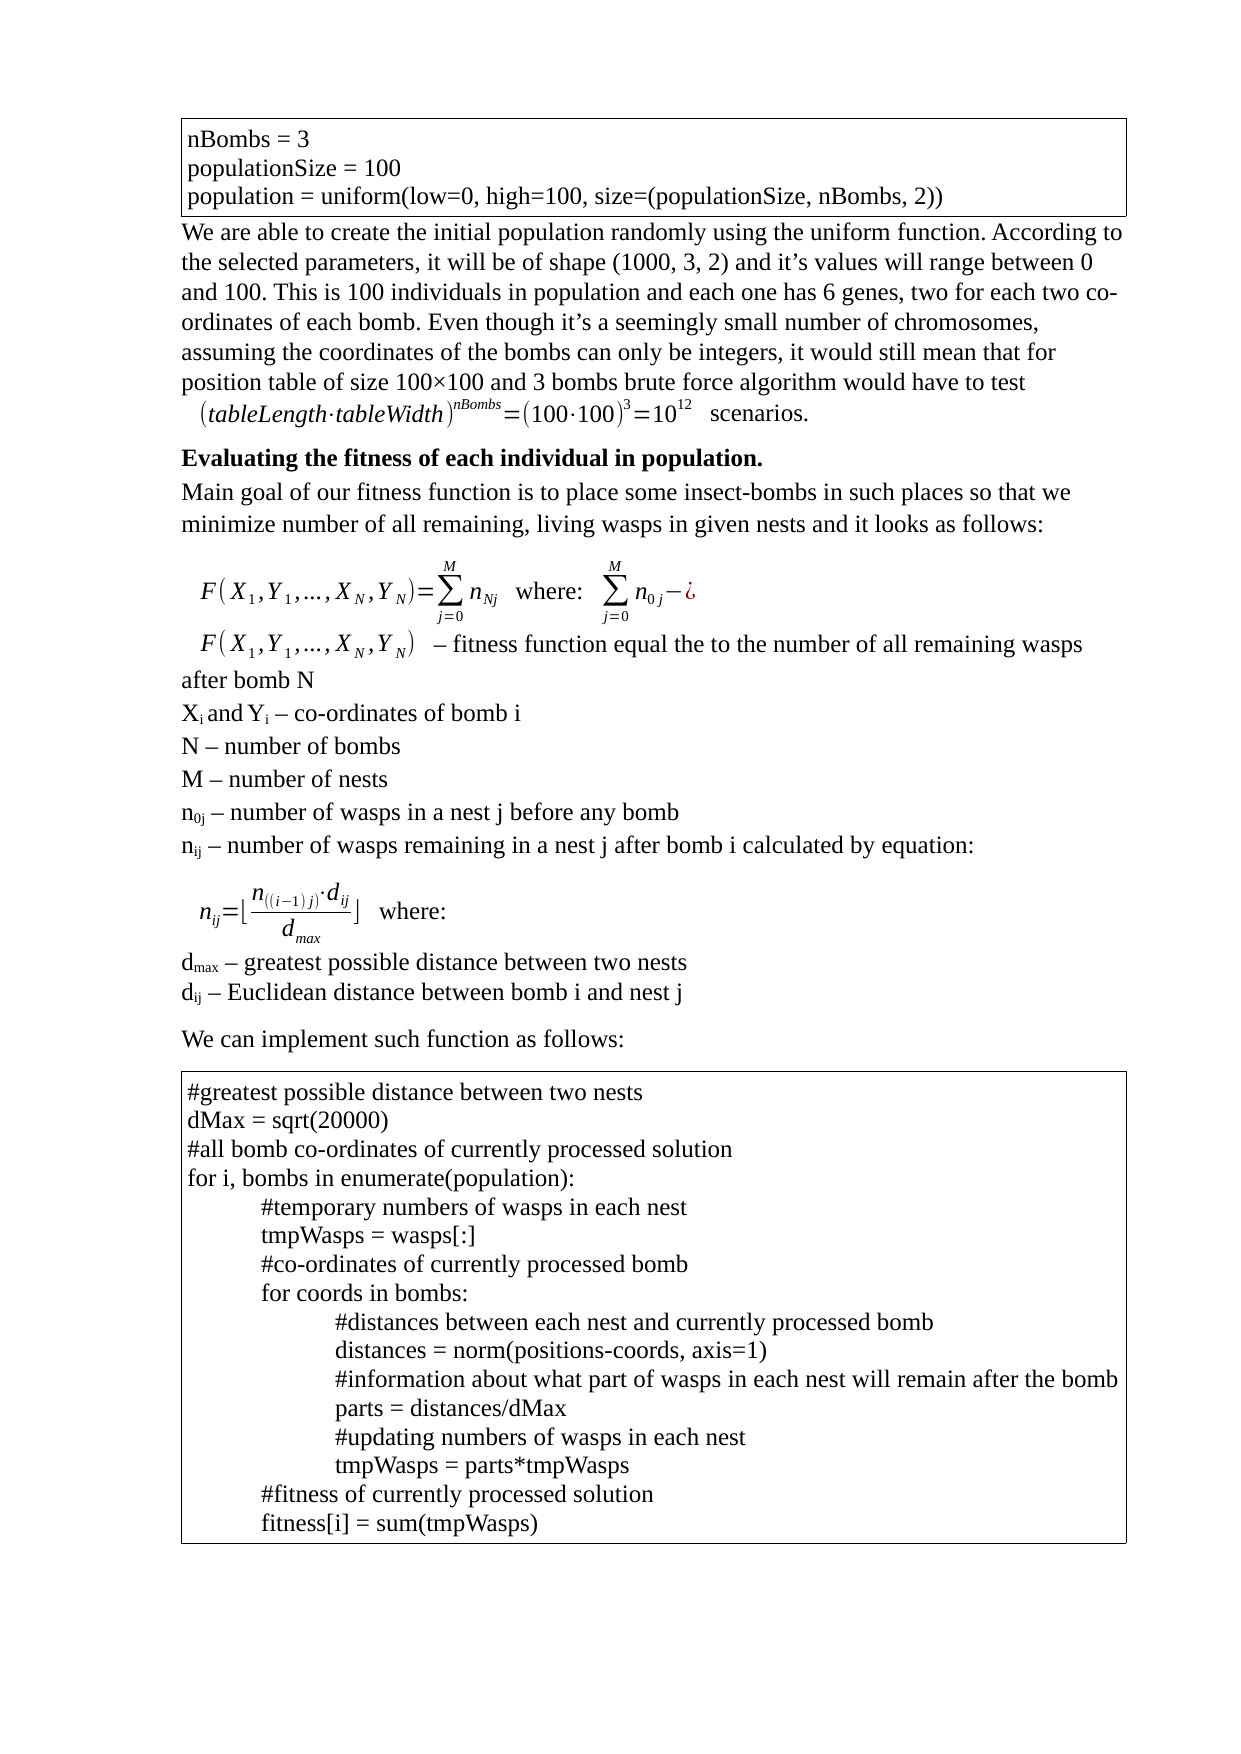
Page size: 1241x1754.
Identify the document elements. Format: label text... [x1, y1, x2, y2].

table_header nBombs = 3 populationSize = 100 population = uniform(low=0, high=100, size=(populationSize, nBombs, 2)) [182, 119, 1126, 216]
table_header #greatest possible distance between two nests dMax = sqrt(20000) #all bomb co-ordinates of currently processed solution for i, bombs in enumerate(population): #temporary numbers of wasps in each nest tmpWasps = wasps[:] #co-ordinates of currently processed bomb for coords in bombs: #distances between each nest and currently processed bomb distances = norm(positions-coords, axis=1) #information about what part of wasps in each nest will remain after the bomb parts = distances/dMax #updating numbers of wasps in each nest tmpWasps = parts*tmpWasps #fitness of currently processed solution fitness[i] = sum(tmpWasps) [182, 1072, 1126, 1542]
text where: – fitness function equal the to the number of all remaining wasps after bomb N Xi and Yi – co-ordinates of bomb i N – number of bombs M – number of nests n0j – number of wasps in a nest j before any bomb nij – number of wasps remaining in a nest j after bomb i calculated by equation: [181, 557, 1126, 859]
text where: dmax – greatest possible distance between two nests dij – Euclidean distance between bomb i and nest j [181, 878, 1126, 1006]
text Evaluating the fitness of each individual in population. Main goal of our fitness function is to place some insect-bombs in such places so that we minimize number of all remaining, living wasps in given nests and it looks as follows: [181, 443, 1126, 538]
text We are able to create the initial population randomly using the uniform function. According to the selected parameters, it will be of shape (1000, 3, 2) and it’s values will range between 0 and 100. This is 100 individuals in population and each one has 6 genes, two for each two co-ordinates of each bomb. Even though it’s a seemingly small number of chromosomes, assuming the coordinates of the bombs can only be integers, it would still mean that for position table of size 100×100 and 3 bombs brute force algorithm would have to test scenarios. [181, 217, 1126, 429]
text We can implement such function as follows: [181, 1023, 1126, 1053]
